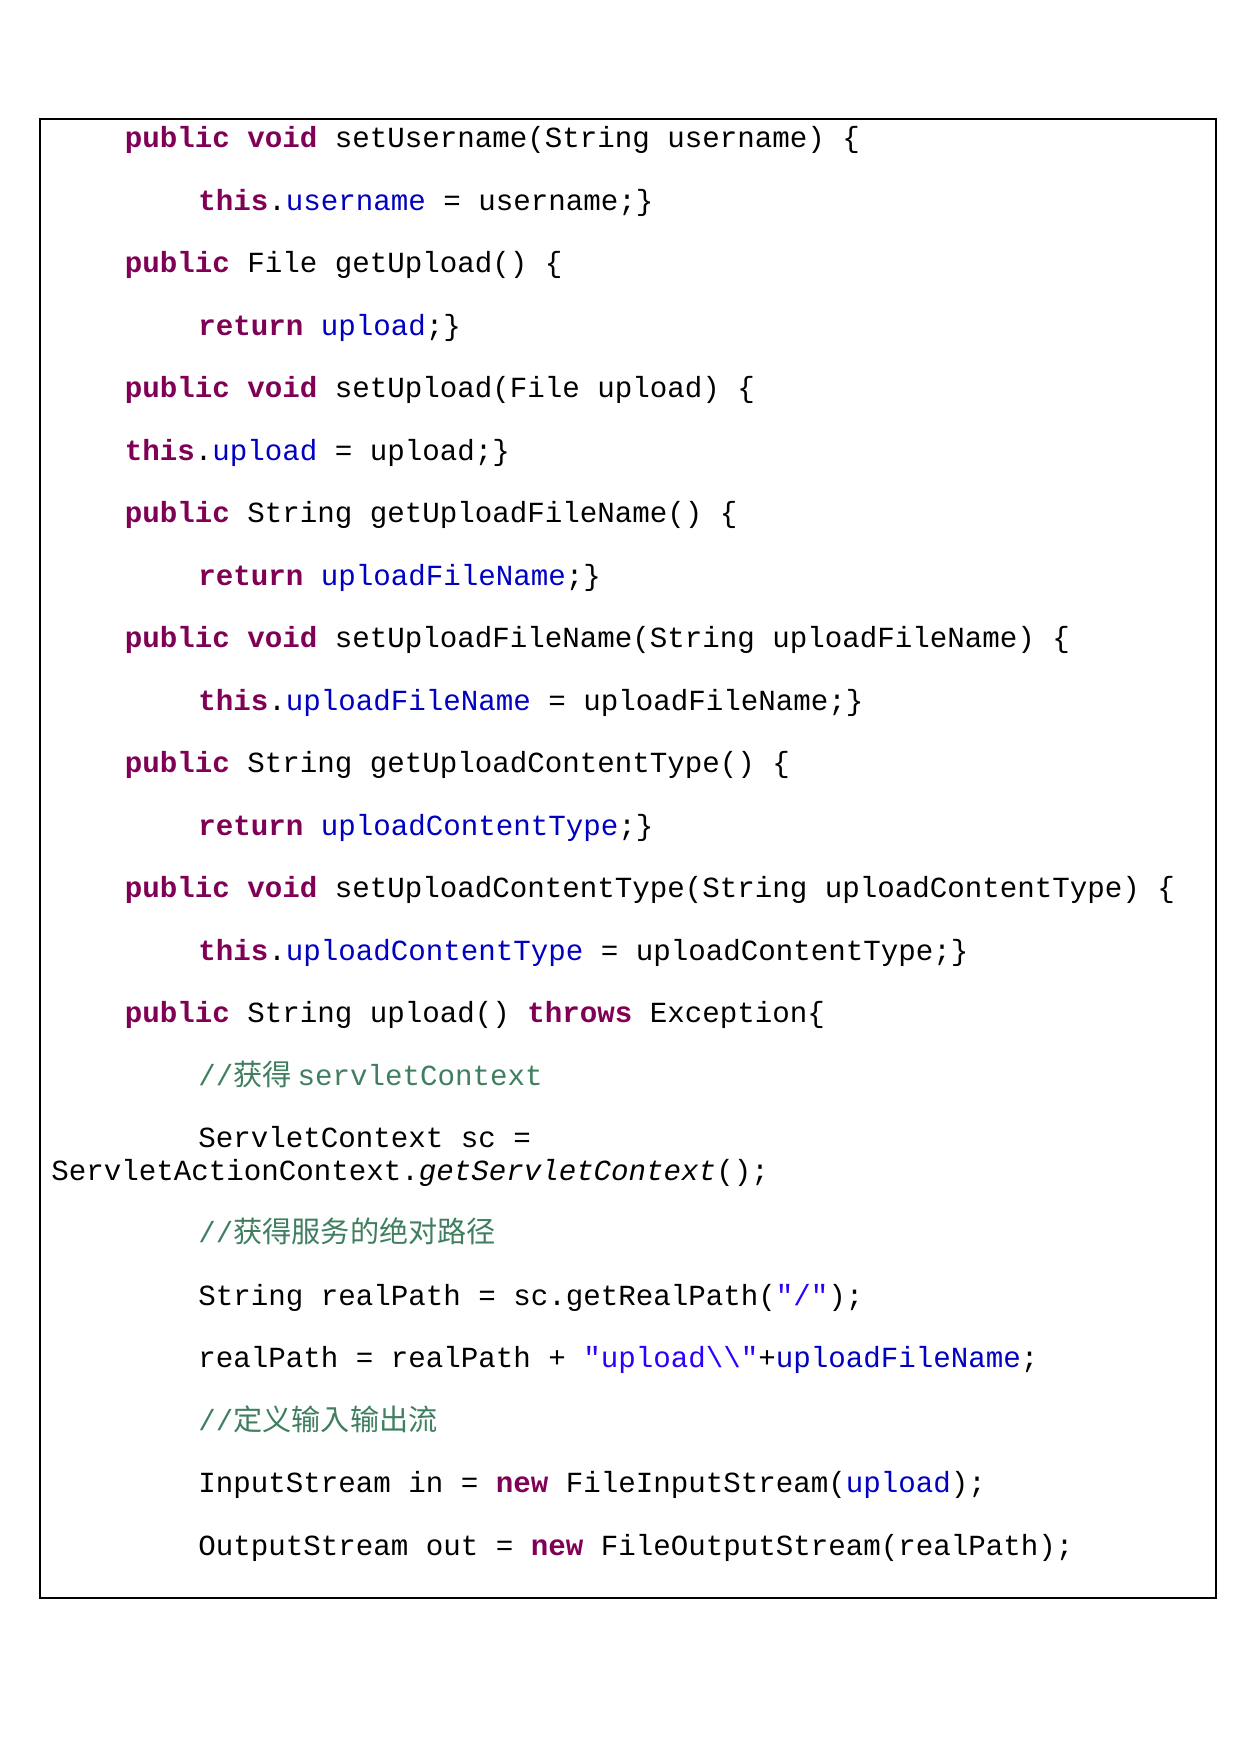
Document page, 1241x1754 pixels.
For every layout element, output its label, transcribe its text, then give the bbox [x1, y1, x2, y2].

table_header public void setUsername(String username) { this.username = username;} public File getUpload() { return upload;} public void setUpload(File upload) { this.upload = upload;} public String getUploadFileName() { return uploadFileName;} public void setUploadFileName(String uploadFileName) { this.uploadFileName = uploadFileName;} public String getUploadContentType() { return uploadContentType;} public void setUploadContentType(String uploadContentType) { this.uploadContentType = uploadContentType;} public String upload() throws Exception{ //获得servletContext ServletContext sc = ServletActionContext.getServletContext(); //获得服务的绝对路径 String realPath = sc.getRealPath("/"); realPath = realPath + "upload\\"+uploadFileName; //定义输入输出流 InputStream in = new FileInputStream(upload); OutputStream out = new FileOutputStream(realPath); [41, 120, 1215, 1597]
